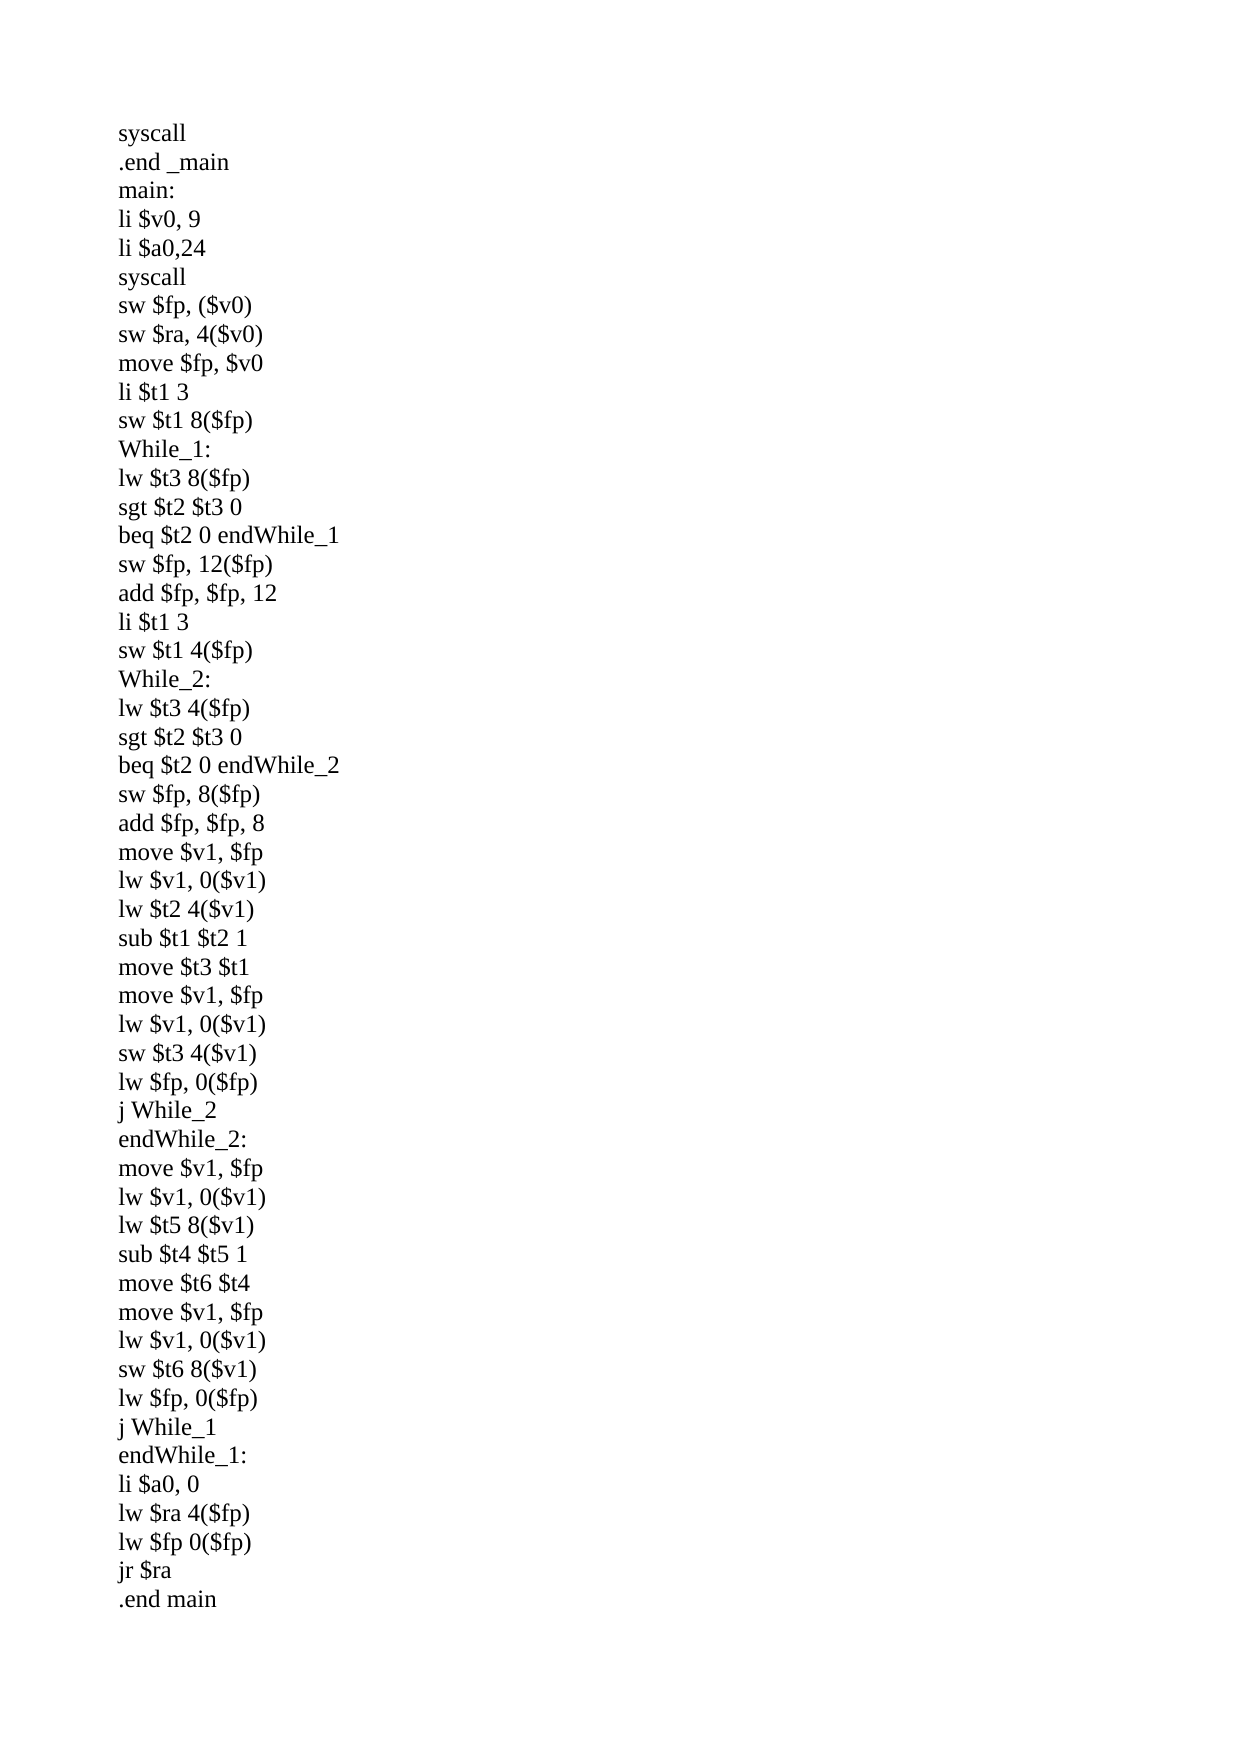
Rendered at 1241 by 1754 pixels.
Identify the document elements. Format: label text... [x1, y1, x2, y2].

text li $t1 3 [118, 377, 1122, 406]
text j While_2 [118, 1096, 1122, 1124]
text main: [118, 176, 1122, 204]
text lw $v1, 0($v1) [118, 866, 1122, 894]
text While_1: [118, 434, 1122, 463]
text endWhile_2: [118, 1124, 1122, 1153]
text sw $t1 8($fp) [118, 406, 1122, 434]
text sw $t1 4($fp) [118, 636, 1122, 664]
text lw $fp 0($fp) [118, 1527, 1122, 1556]
text beq $t2 0 endWhile_1 [118, 521, 1122, 549]
text While_2: [118, 664, 1122, 693]
text lw $v1, 0($v1) [118, 1009, 1122, 1038]
text endWhile_1: [118, 1441, 1122, 1469]
text j While_1 [118, 1412, 1122, 1441]
text li $t1 3 [118, 607, 1122, 636]
text move $v1, $fp [118, 981, 1122, 1009]
text lw $fp, 0($fp) [118, 1383, 1122, 1412]
text sw $ra, 4($v0) [118, 319, 1122, 348]
text add $fp, $fp, 8 [118, 808, 1122, 837]
text move $v1, $fp [118, 837, 1122, 866]
text sw $fp, 12($fp) [118, 549, 1122, 578]
text add $fp, $fp, 12 [118, 578, 1122, 607]
text lw $ra 4($fp) [118, 1498, 1122, 1527]
text .end _main [118, 147, 1122, 176]
text beq $t2 0 endWhile_2 [118, 751, 1122, 779]
text sw $fp, ($v0) [118, 291, 1122, 319]
text sgt $t2 $t3 0 [118, 722, 1122, 751]
text sw $fp, 8($fp) [118, 779, 1122, 808]
text li $a0,24 [118, 233, 1122, 262]
text move $t6 $t4 [118, 1268, 1122, 1297]
text sub $t1 $t2 1 [118, 923, 1122, 952]
text syscall [118, 118, 1122, 147]
text jr $ra [118, 1556, 1122, 1584]
text syscall [118, 262, 1122, 291]
text sw $t3 4($v1) [118, 1038, 1122, 1067]
text move $v1, $fp [118, 1297, 1122, 1326]
text move $t3 $t1 [118, 952, 1122, 981]
text sw $t6 8($v1) [118, 1354, 1122, 1383]
text lw $v1, 0($v1) [118, 1326, 1122, 1354]
text sgt $t2 $t3 0 [118, 492, 1122, 521]
text lw $fp, 0($fp) [118, 1067, 1122, 1096]
text li $a0, 0 [118, 1469, 1122, 1498]
text .end main [118, 1584, 1122, 1613]
text lw $t3 4($fp) [118, 693, 1122, 722]
text sub $t4 $t5 1 [118, 1239, 1122, 1268]
text move $fp, $v0 [118, 348, 1122, 377]
text lw $t3 8($fp) [118, 463, 1122, 492]
text move $v1, $fp [118, 1153, 1122, 1182]
text lw $v1, 0($v1) [118, 1182, 1122, 1211]
text lw $t5 8($v1) [118, 1211, 1122, 1239]
text lw $t2 4($v1) [118, 894, 1122, 923]
text li $v0, 9 [118, 204, 1122, 233]
